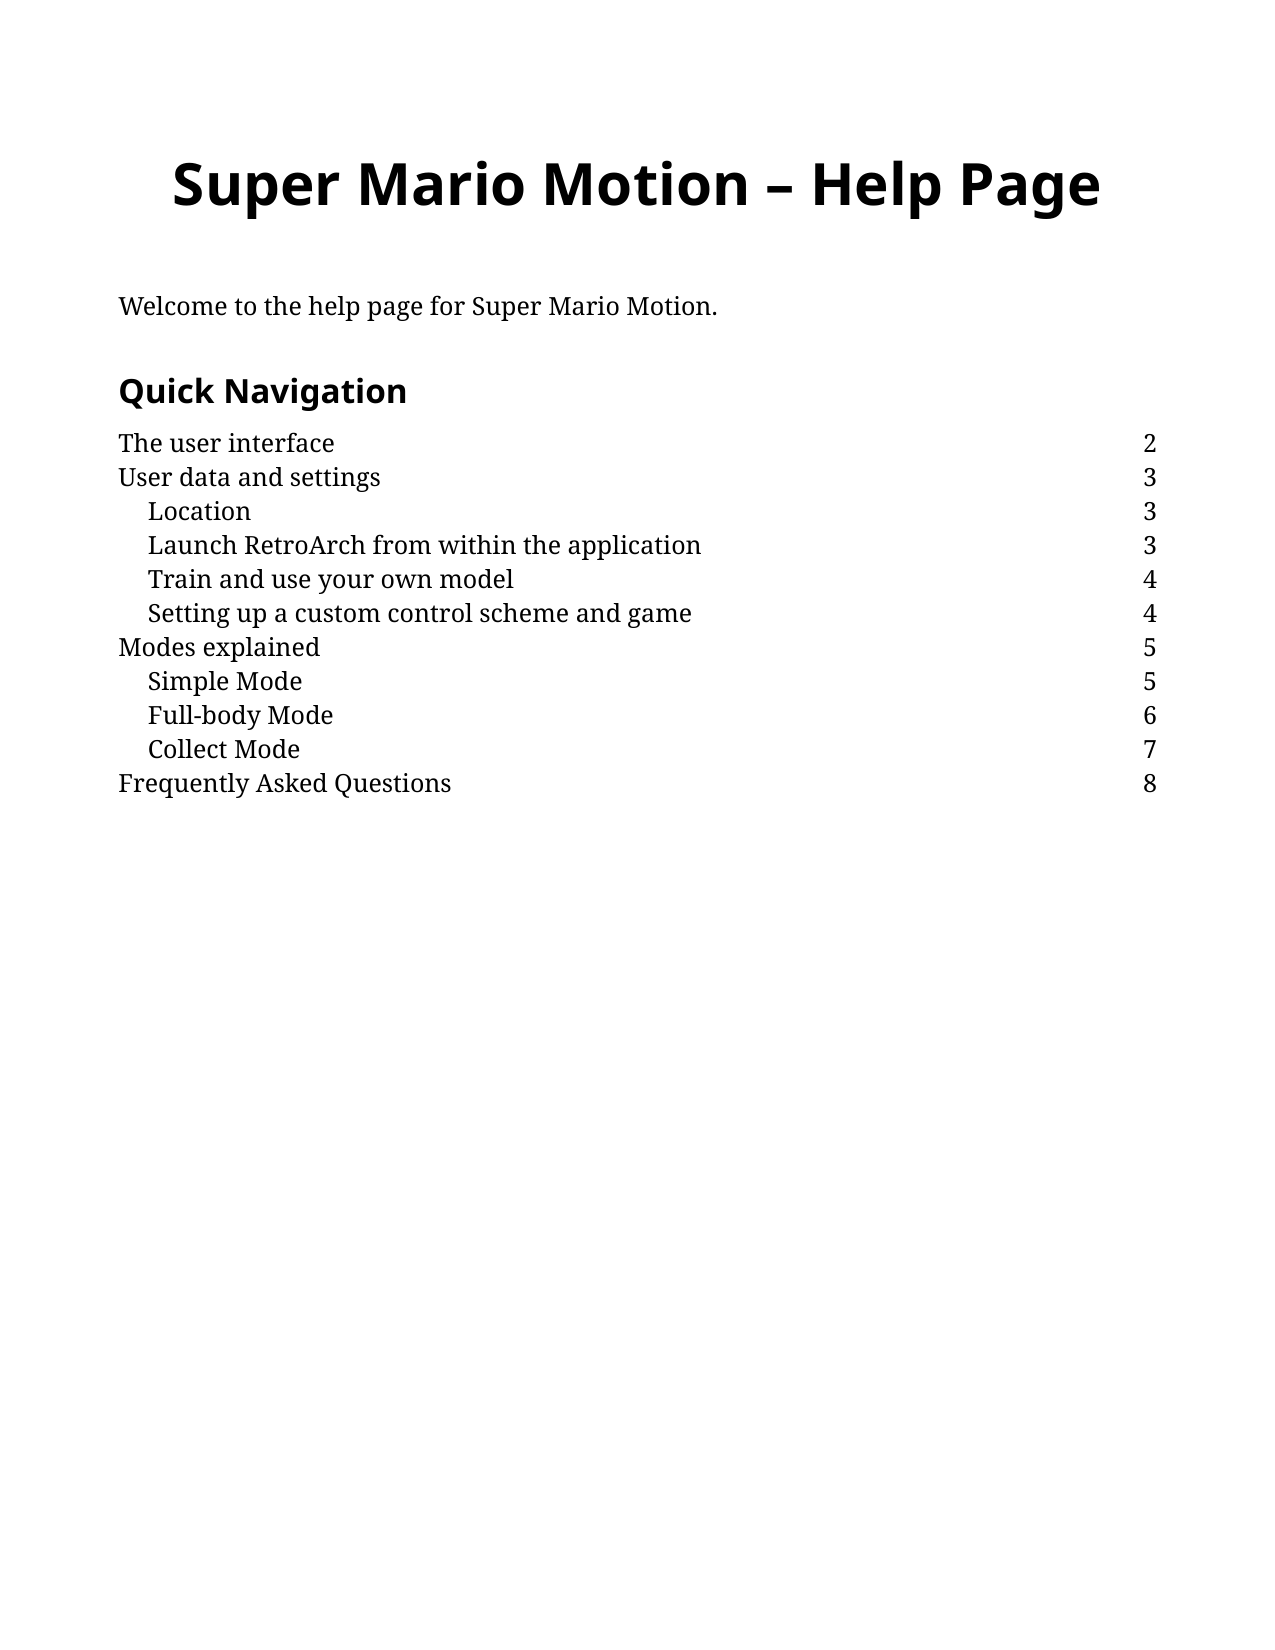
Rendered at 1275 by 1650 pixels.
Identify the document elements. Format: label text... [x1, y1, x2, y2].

text Welcome to the help page for Super Mario Motion. [118, 289, 1157, 323]
title Super Mario Motion – Help Page [118, 143, 1157, 223]
text The user interface 2 [118, 426, 1157, 459]
text Frequently Asked Questions 8 [118, 766, 1157, 800]
text Collect Mode 7 [148, 732, 1157, 766]
text Modes explained 5 [118, 630, 1157, 664]
text Train and use your own model 4 [148, 562, 1157, 596]
text User data and settings 3 [118, 459, 1157, 494]
text Location 3 [148, 494, 1157, 528]
subtitle Quick Navigation [118, 368, 1157, 413]
text Setting up a custom control scheme and game 4 [148, 596, 1157, 630]
text Simple Mode 5 [148, 664, 1157, 698]
text Launch RetroArch from within the application 3 [148, 528, 1157, 562]
text Full-body Mode 6 [148, 698, 1157, 732]
